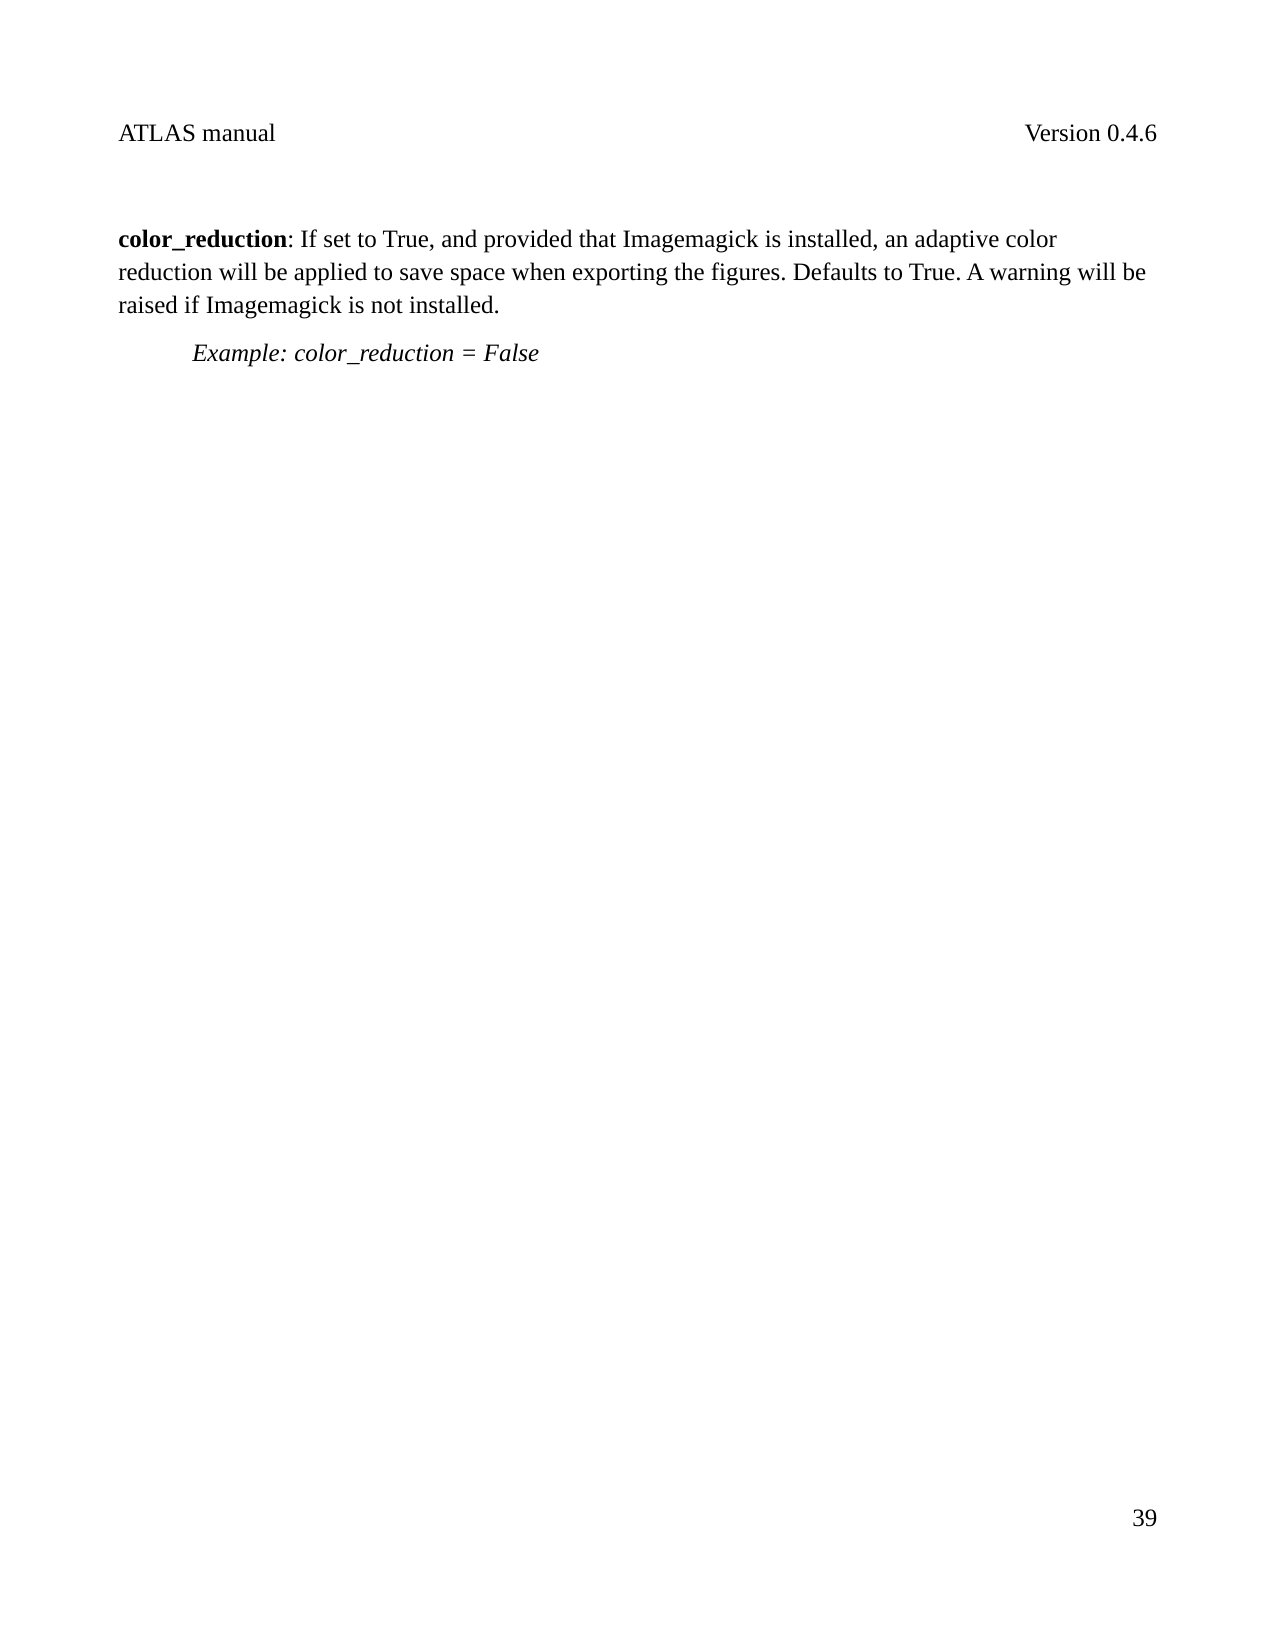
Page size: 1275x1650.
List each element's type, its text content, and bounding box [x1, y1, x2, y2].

text color_reduction: If set to True, and provided that Imagemagick is installed, an adaptive color reduction will be applied to save space when exporting the figures. Defaults to True. A warning will be raised if Imagemagick is not installed. [118, 224, 1157, 319]
text Example: color_reduction = False [118, 338, 1157, 367]
